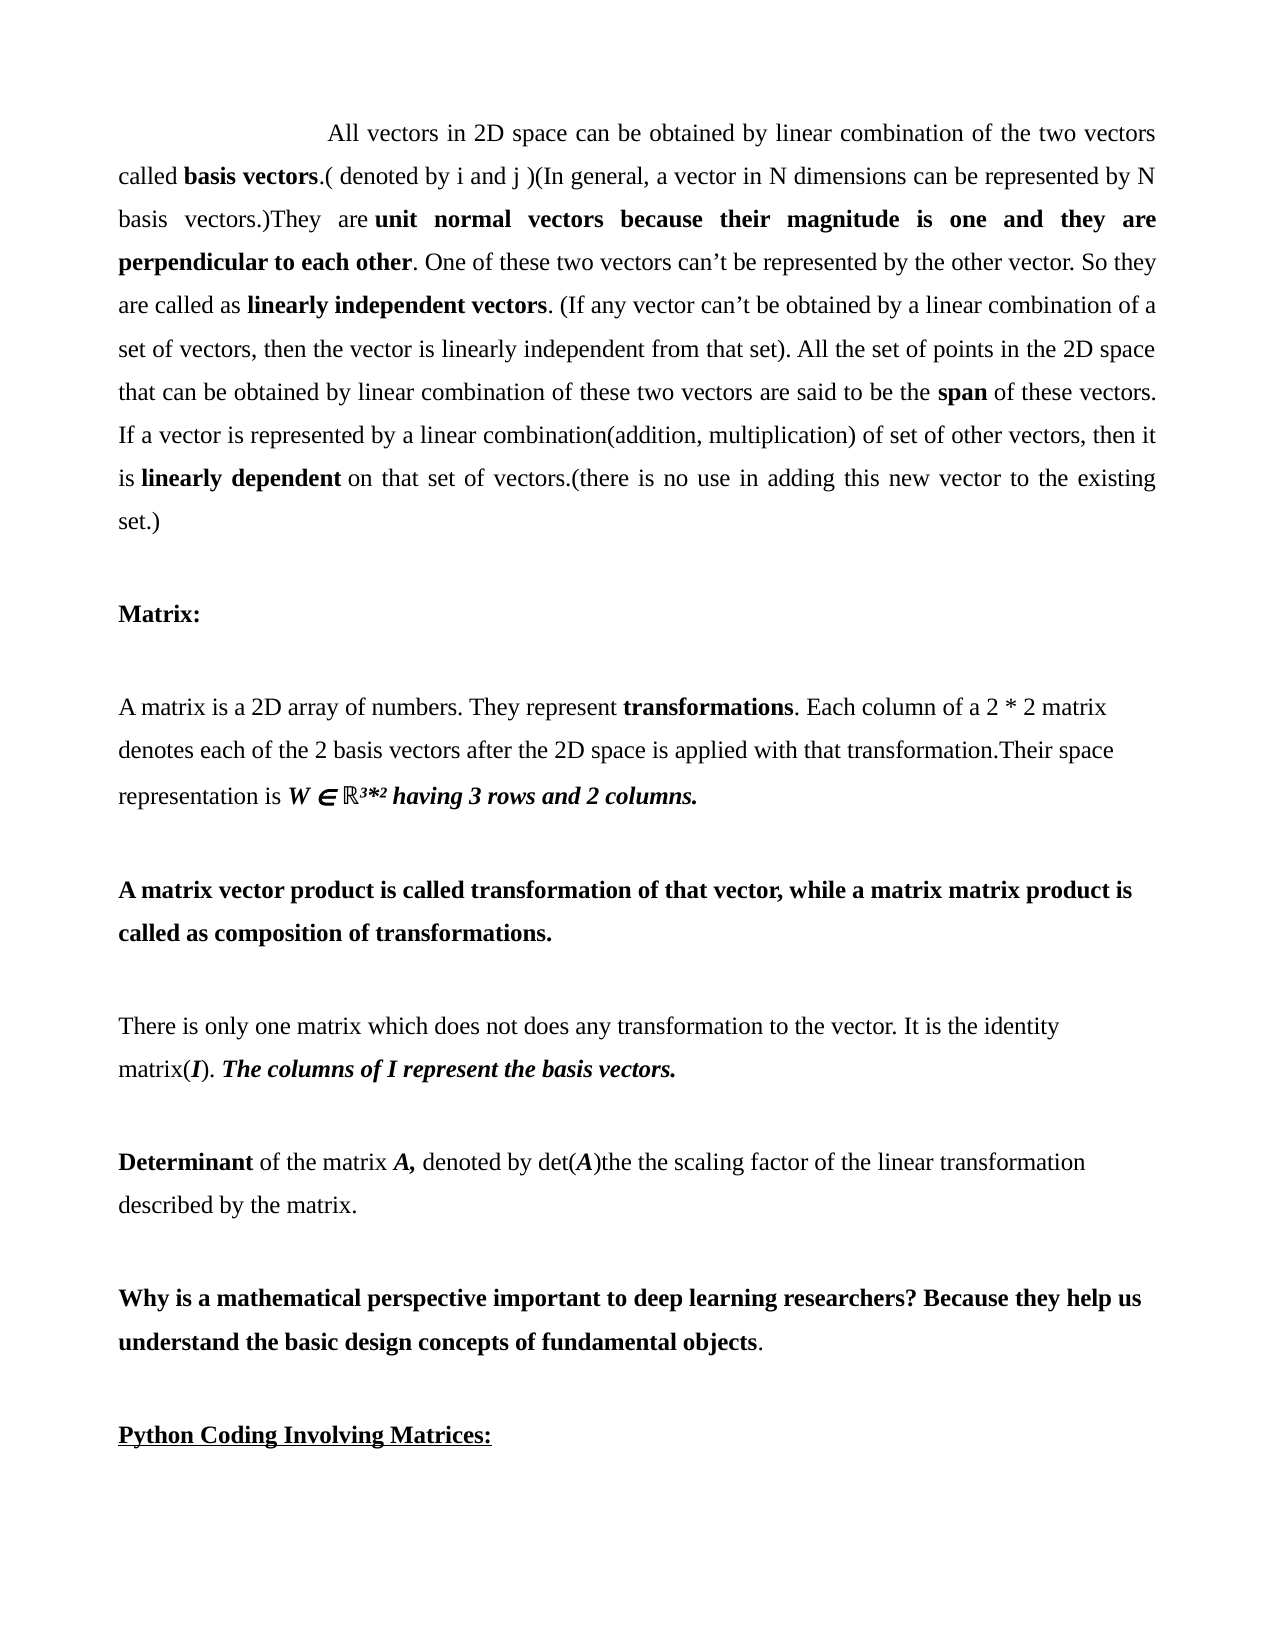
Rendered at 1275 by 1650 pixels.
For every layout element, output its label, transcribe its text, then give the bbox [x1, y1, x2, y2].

text A matrix is a 2D array of numbers. They represent transformations. Each column of a 2 * 2 matrix denotes each of the 2 basis vectors after the 2D space is applied with that transformation.Their space representation is W ∈ ℝ³*² having 3 rows and 2 columns. [118, 692, 1157, 809]
text Why is a mathematical perspective important to deep learning researchers? Because they help us understand the basic design concepts of fundamental objects. [118, 1283, 1157, 1355]
text Matrix: [118, 599, 1157, 628]
text Determinant of the matrix A, denoted by det(A)the the scaling factor of the linear transformation described by the matrix. [118, 1147, 1157, 1219]
text All vectors in 2D space can be obtained by linear combination of the two vectors called basis vectors.( denoted by i and j )(In general, a vector in N dimensions can be represented by N basis vectors.)They are unit normal vectors because their magnitude is one and they are perpendicular to each other. One of these two vectors can’t be represented by the other vector. So they are called as linearly independent vectors. (If any vector can’t be obtained by a linear combination of a set of vectors, then the vector is linearly independent from that set). All the set of points in the 2D space that can be obtained by linear combination of these two vectors are said to be the span of these vectors. If a vector is represented by a linear combination(addition, multiplication) of set of other vectors, then it is linearly dependent on that set of vectors.(there is no use in adding this new vector to the existing set.) [118, 118, 1157, 535]
text Python Coding Involving Matrices: [118, 1420, 1157, 1448]
text A matrix vector product is called transformation of that vector, while a matrix matrix product is called as composition of transformations. [118, 875, 1157, 947]
text There is only one matrix which does not does any transformation to the vector. It is the identity matrix(I). The columns of I represent the basis vectors. [118, 1011, 1157, 1083]
